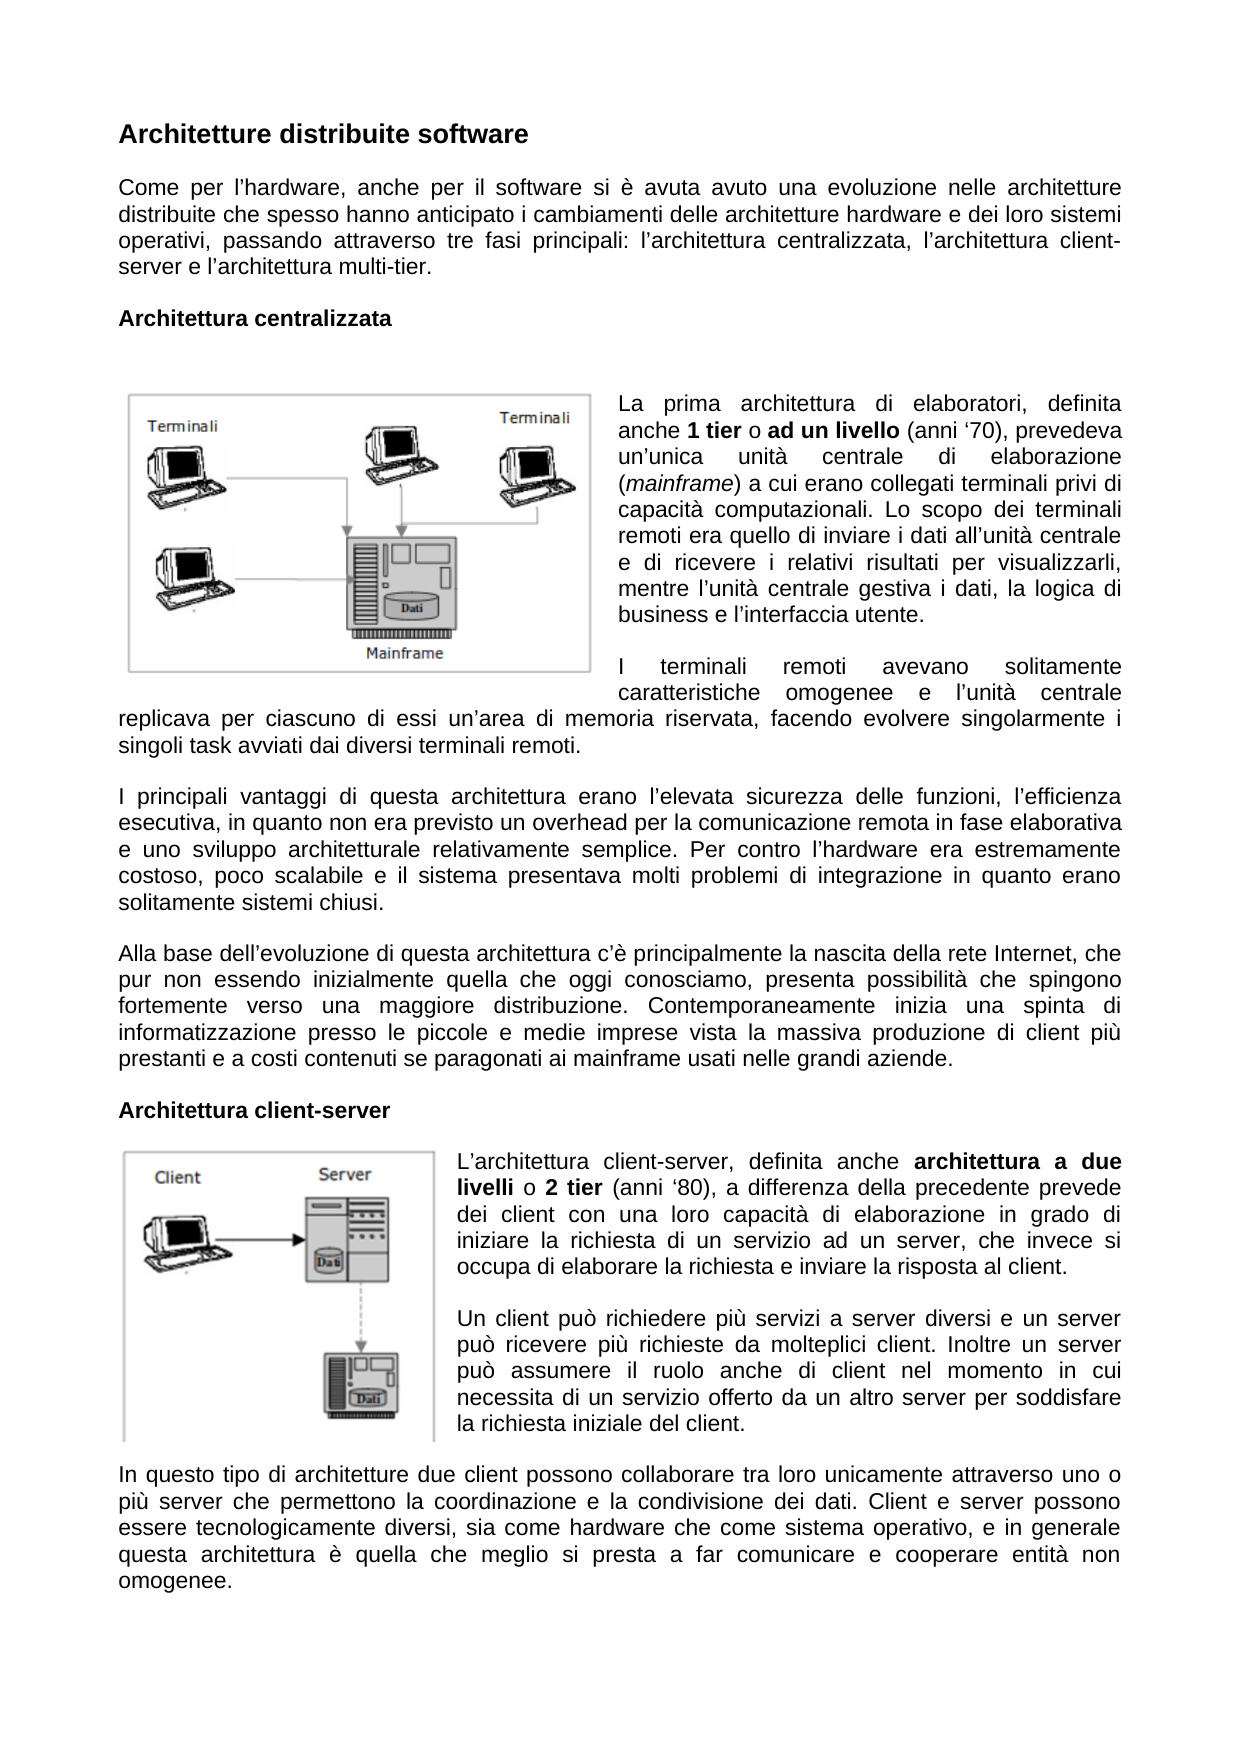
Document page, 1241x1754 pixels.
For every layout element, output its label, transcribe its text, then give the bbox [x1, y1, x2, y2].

text Alla base dell’evoluzione di questa architettura c’è principalmente la nascita della rete Internet, che pur non essendo inizialmente quella che oggi conosciamo, presenta possibilità che spingono fortemente verso una maggiore distribuzione. Contemporaneamente inizia una spinta di informatizzazione presso le piccole e medie imprese vista la massiva produzione di client più prestanti e a costi contenuti se paragonati ai mainframe usati nelle grandi aziende. [118, 940, 1122, 1072]
subtitle Architetture distribuite software [118, 118, 1122, 149]
picture [121, 1145, 438, 1442]
text Come per l’hardware, anche per il software si è avuta avuto una evoluzione nelle architetture distribuite che spesso hanno anticipato i cambiamenti delle architetture hardware e dei loro sistemi operativi, passando attraverso tre fasi principali: l’architettura centralizzata, l’architettura client-server e l’architettura multi-tier. [118, 174, 1122, 280]
text I principali vantaggi di questa architettura erano l’elevata sicurezza delle funzioni, l’efficienza esecutiva, in quanto non era previsto un overhead per la comunicazione remota in fase elaborativa e uno sviluppo architetturale relativamente semplice. Per contro l’hardware era estremamente costoso, poco scalabile e il sistema presentava molti problemi di integrazione in quanto erano solitamente sistemi chiusi. [118, 783, 1122, 915]
text Un client può richiedere più servizi a server diversi e un server può ricevere più richieste da molteplici client. Inoltre un server può assumere il ruolo anche di client nel momento in cui necessita di un servizio offerto da un altro server per soddisfare la richiesta iniziale del client. [438, 1305, 1122, 1436]
text L’architettura client-server, definita anche architettura a due livelli o 2 tier (anni ‘80), a differenza della precedente prevede dei client con una loro capacità di elaborazione in grado di iniziare la richiesta di un servizio ad un server, che invece si occupa di elaborare la richiesta e inviare la risposta al client. [438, 1148, 1122, 1280]
text I terminali remoti avevano solitamente caratteristiche omogenee e l’unità centrale replicava per ciascuno di essi un’area di memoria riservata, facendo evolvere singolarmente i singoli task avviati dai diversi terminali remoti. [118, 653, 1122, 758]
subtitle Architettura client-server [118, 1097, 1122, 1123]
subtitle Architettura centralizzata [118, 305, 1122, 331]
picture [121, 384, 600, 680]
text La prima architettura di elaboratori, definita anche 1 tier o ad un livello (anni ‘70), prevedeva un’unica unità centrale di elaborazione (mainframe) a cui erano collegati terminali privi di capacità computazionali. Lo scopo dei terminali remoti era quello di inviare i dati all’unità centrale e di ricevere i relativi risultati per visualizzarli, mentre l’unità centrale gestiva i dati, la logica di business e l’interfaccia utente. [600, 390, 1122, 628]
text In questo tipo di architetture due client possono collaborare tra loro unicamente attraverso uno o più server che permettono la coordinazione e la condivisione dei dati. Client e server possono essere tecnologicamente diversi, sia come hardware che come sistema operativo, e in generale questa architettura è quella che meglio si presta a far comunicare e cooperare entità non omogenee. [118, 1461, 1122, 1593]
